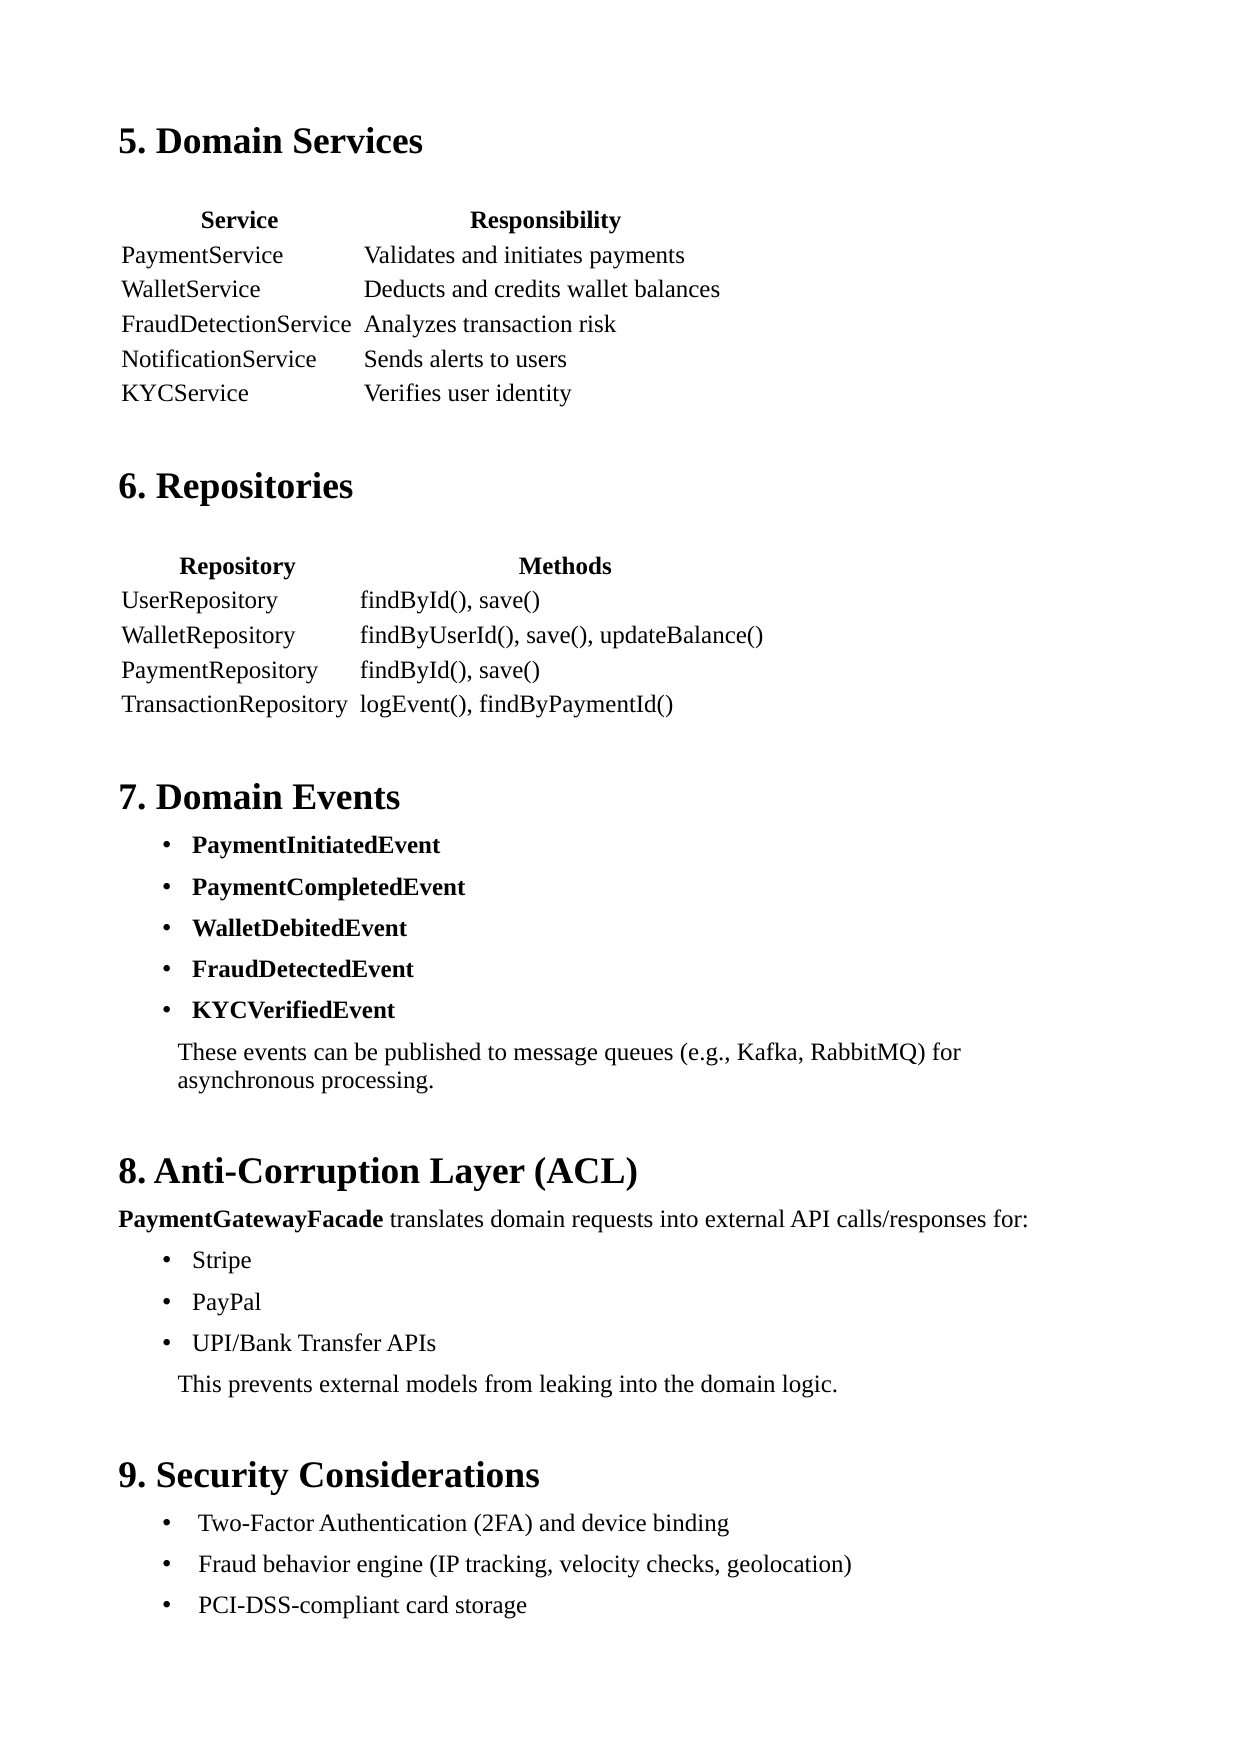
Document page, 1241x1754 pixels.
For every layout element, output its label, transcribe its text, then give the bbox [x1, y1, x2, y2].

table_cell UserRepository [118, 583, 357, 617]
subtitle 6. Repositories [118, 464, 1122, 507]
table_header Responsibility [361, 203, 730, 237]
table_header Repository [118, 548, 357, 583]
subtitle 5. Domain Services [118, 118, 1122, 161]
table_cell Verifies user identity [361, 375, 730, 410]
list PaymentInitiatedEvent [162, 830, 1122, 859]
table_cell FraudDetectionService [118, 306, 361, 341]
list Stripe [162, 1246, 1122, 1274]
list PCI-DSS-compliant card storage [162, 1591, 1122, 1619]
text These events can be published to message queues (e.g., Kafka, RabbitMQ) for asynchronous processing. [177, 1037, 1063, 1094]
list FraudDetectedEvent [162, 954, 1122, 983]
table_cell findById(), save() [357, 652, 773, 686]
table_cell WalletService [118, 272, 361, 306]
table_cell logEvent(), findByPaymentId() [357, 686, 773, 721]
table_cell PaymentRepository [118, 652, 357, 686]
list WalletDebitedEvent [162, 913, 1122, 942]
list KYCVerifiedEvent [162, 995, 1122, 1024]
table_cell KYCService [118, 375, 361, 410]
table_cell WalletRepository [118, 617, 357, 652]
subtitle 9. Security Considerations [118, 1452, 1122, 1496]
list PayPal [162, 1287, 1122, 1316]
table_cell findById(), save() [357, 583, 773, 617]
table_cell PaymentService [118, 237, 361, 272]
table_header Service [118, 203, 361, 237]
table_cell NotificationService [118, 341, 361, 375]
table_cell findByUserId(), save(), updateBalance() [357, 617, 773, 652]
table_cell TransactionRepository [118, 686, 357, 721]
subtitle 7. Domain Events [118, 775, 1122, 818]
text This prevents external models from leaking into the domain logic. [177, 1369, 1063, 1398]
subtitle 8. Anti-Corruption Layer (ACL) [118, 1149, 1122, 1192]
list Fraud behavior engine (IP tracking, velocity checks, geolocation) [162, 1549, 1122, 1578]
list PaymentCompletedEvent [162, 872, 1122, 900]
table_cell Validates and initiates payments [361, 237, 730, 272]
table_cell Deducts and credits wallet balances [361, 272, 730, 306]
text PaymentGatewayFacade translates domain requests into external API calls/responses for: [118, 1204, 1122, 1233]
table_cell Sends alerts to users [361, 341, 730, 375]
table_cell Analyzes transaction risk [361, 306, 730, 341]
list UPI/Bank Transfer APIs [162, 1328, 1122, 1357]
table_header Methods [357, 548, 773, 583]
list Two-Factor Authentication (2FA) and device binding [162, 1508, 1122, 1537]
